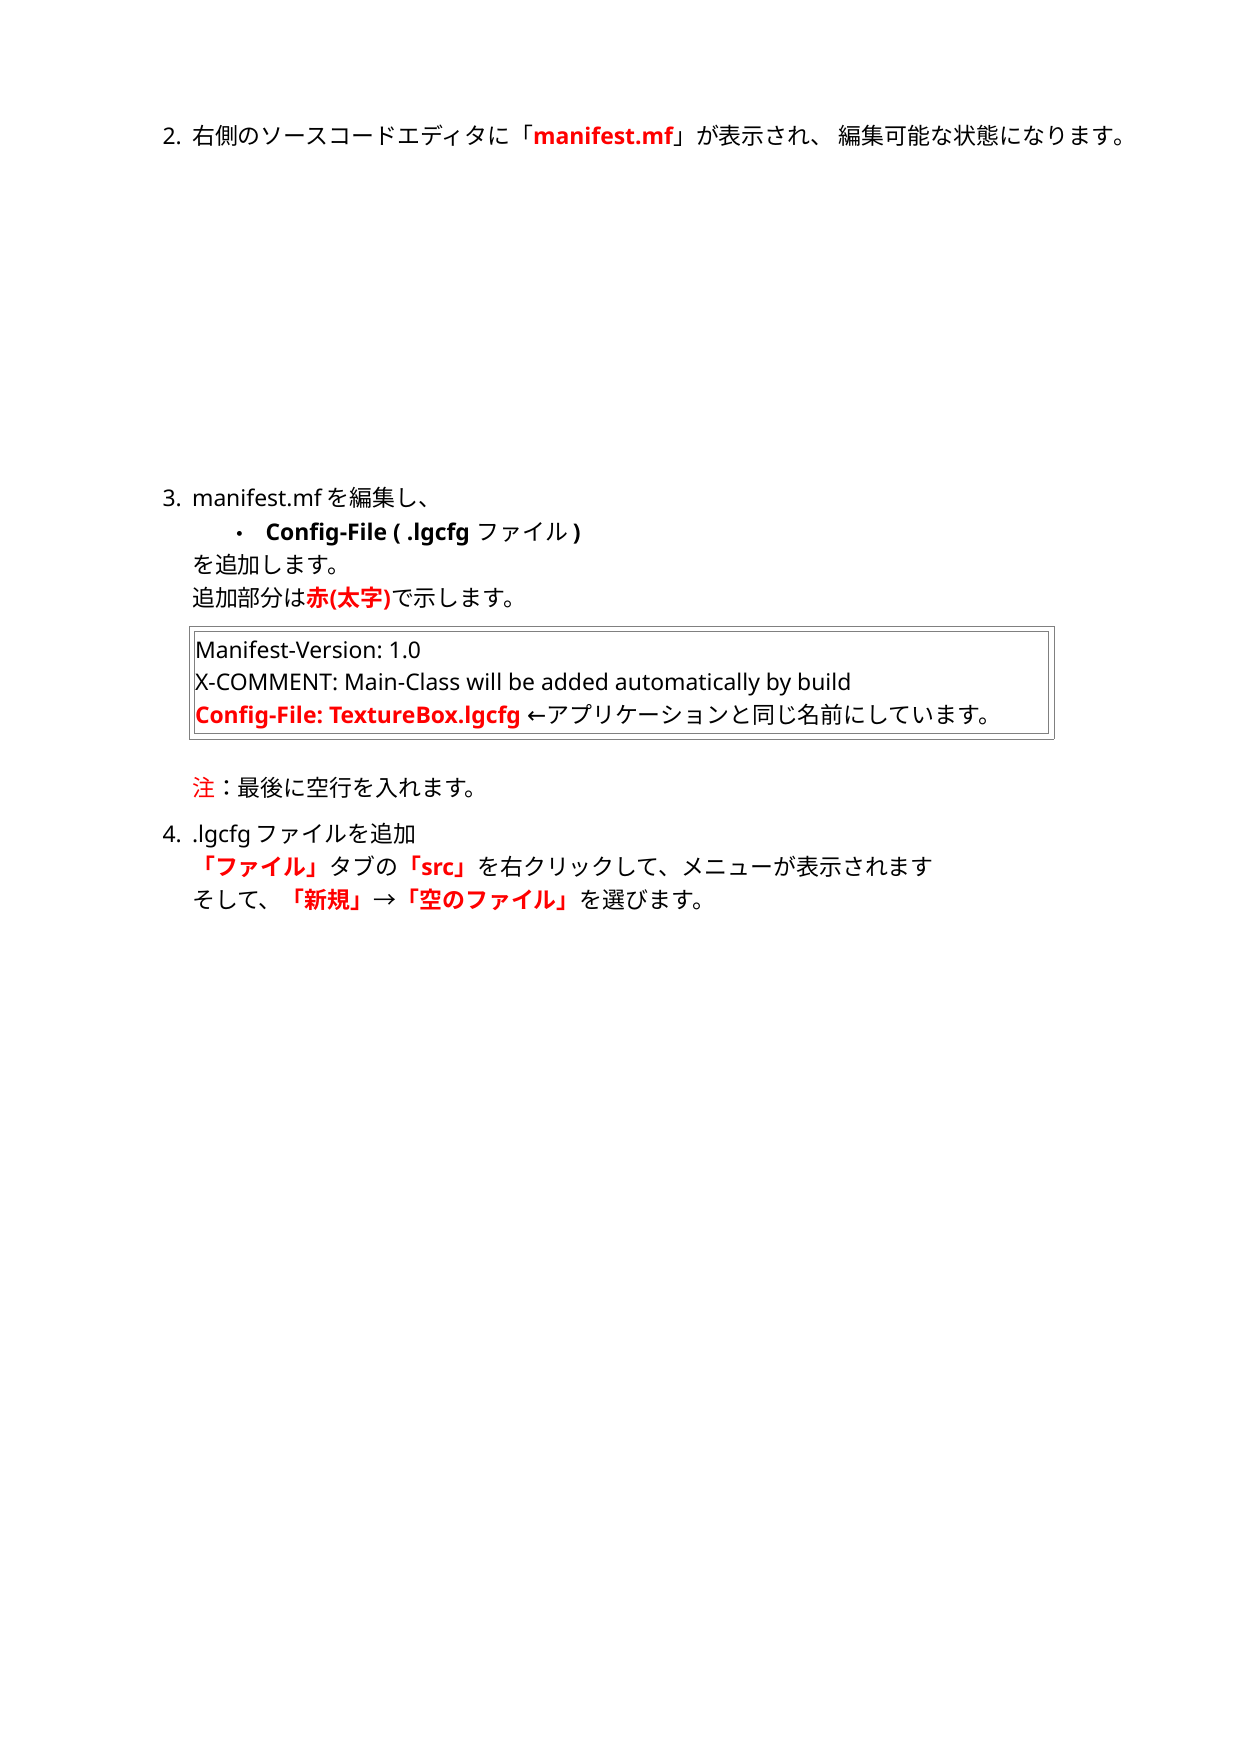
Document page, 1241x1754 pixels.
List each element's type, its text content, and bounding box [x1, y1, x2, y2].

table_header Manifest-Version: 1.0 X-COMMENT: Main-Class will be added automatically by build Config-File: TextureBox.lgcfg ←アプリケーションと同じ名前にしています。 [192, 627, 1051, 733]
list 右側のソースコードエディタに「manifest.mf」が表示され、 編集可能な状態になります。 [162, 118, 1122, 468]
list を追加します。 追加部分は赤(太字)で示します。 [162, 547, 1122, 613]
list .lgcfgファイルを追加 「ファイル」タブの「src」を右クリックして、メニューが表示されます そして、「新規」→「空のファイル」を選びます。 [162, 816, 1122, 1622]
list manifest.mfを編集し、 [162, 480, 1122, 514]
list 注：最後に空行を入れます。 [162, 738, 1122, 803]
list Config-File ( .lgcfg ファイル ) [236, 514, 1122, 547]
